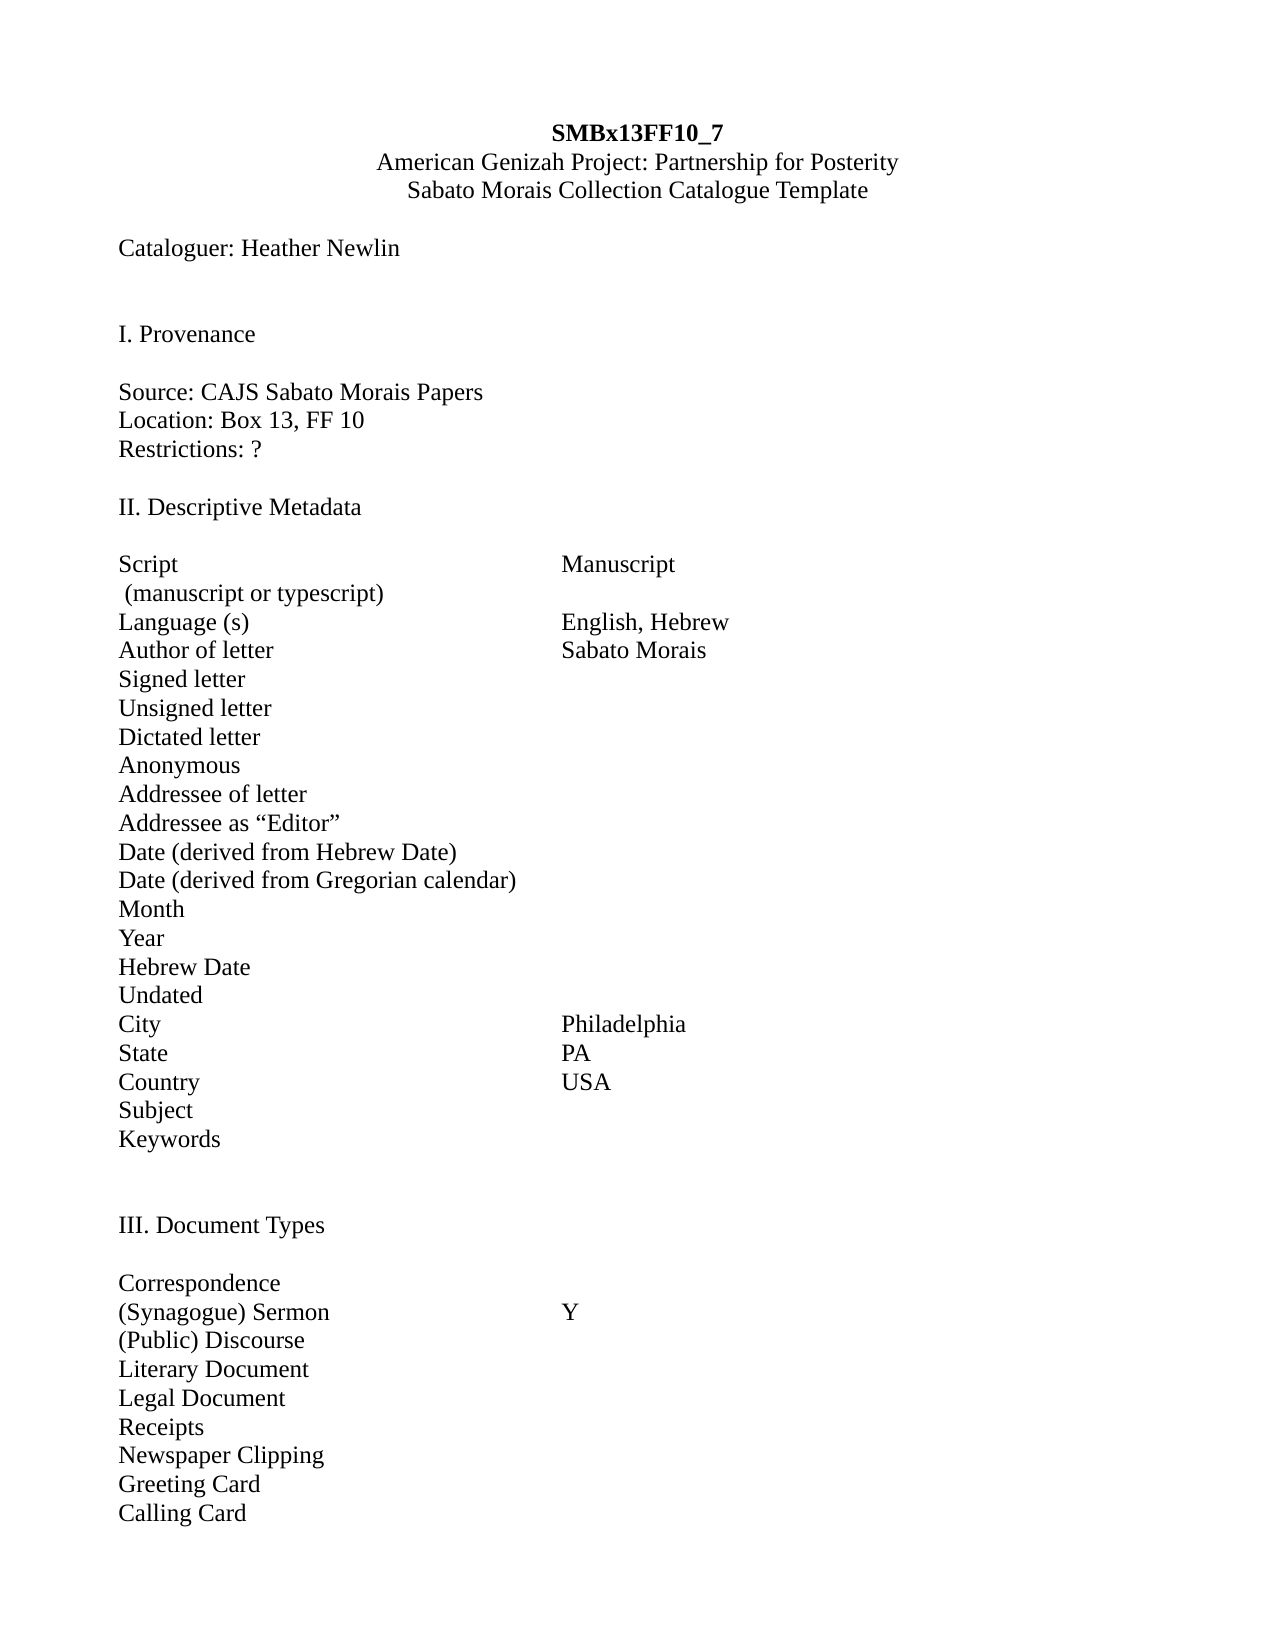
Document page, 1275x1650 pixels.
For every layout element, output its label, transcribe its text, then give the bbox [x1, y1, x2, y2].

text Addressee of letter [118, 779, 1157, 808]
text Script Manuscript [118, 549, 1157, 578]
text (Public) Discourse [118, 1326, 1157, 1354]
text Country USA [118, 1067, 1157, 1096]
text II. Descriptive Metadata [118, 492, 1157, 521]
text Restrictions: ? [118, 434, 1157, 463]
text Literary Document [118, 1354, 1157, 1383]
text III. Document Types [118, 1211, 1157, 1239]
text Legal Document [118, 1383, 1157, 1412]
text American Genizah Project: Partnership for Posterity [118, 147, 1157, 176]
text Addressee as “Editor” [118, 808, 1157, 837]
text Dictated letter [118, 722, 1157, 751]
text Month [118, 894, 1157, 923]
text Undated [118, 981, 1157, 1009]
text State PA [118, 1038, 1157, 1067]
text (manuscript or typescript) [118, 578, 1157, 607]
text Location: Box 13, FF 10 [118, 406, 1157, 434]
text Receipts [118, 1412, 1157, 1441]
text Newspaper Clipping [118, 1441, 1157, 1469]
text Hebrew Date [118, 952, 1157, 981]
text Greeting Card [118, 1469, 1157, 1498]
text Sabato Morais Collection Catalogue Template [118, 176, 1157, 204]
text Year [118, 923, 1157, 952]
text Author of letter Sabato Morais [118, 636, 1157, 664]
text Cataloguer: Heather Newlin [118, 233, 1157, 262]
text Date (derived from Gregorian calendar) [118, 866, 1157, 894]
text Calling Card [118, 1498, 1157, 1527]
text Unsigned letter [118, 693, 1157, 722]
text Language (s) English, Hebrew [118, 607, 1157, 636]
text Subject [118, 1096, 1157, 1124]
text (Synagogue) Sermon Y [118, 1297, 1157, 1326]
text SMBx13FF10_7 [118, 118, 1157, 147]
text Date (derived from Hebrew Date) [118, 837, 1157, 866]
text Keywords [118, 1124, 1157, 1153]
text I. Provenance [118, 319, 1157, 348]
text Signed letter [118, 664, 1157, 693]
text Anonymous [118, 751, 1157, 779]
text City Philadelphia [118, 1009, 1157, 1038]
text Source: CAJS Sabato Morais Papers [118, 377, 1157, 406]
text Correspondence [118, 1268, 1157, 1297]
